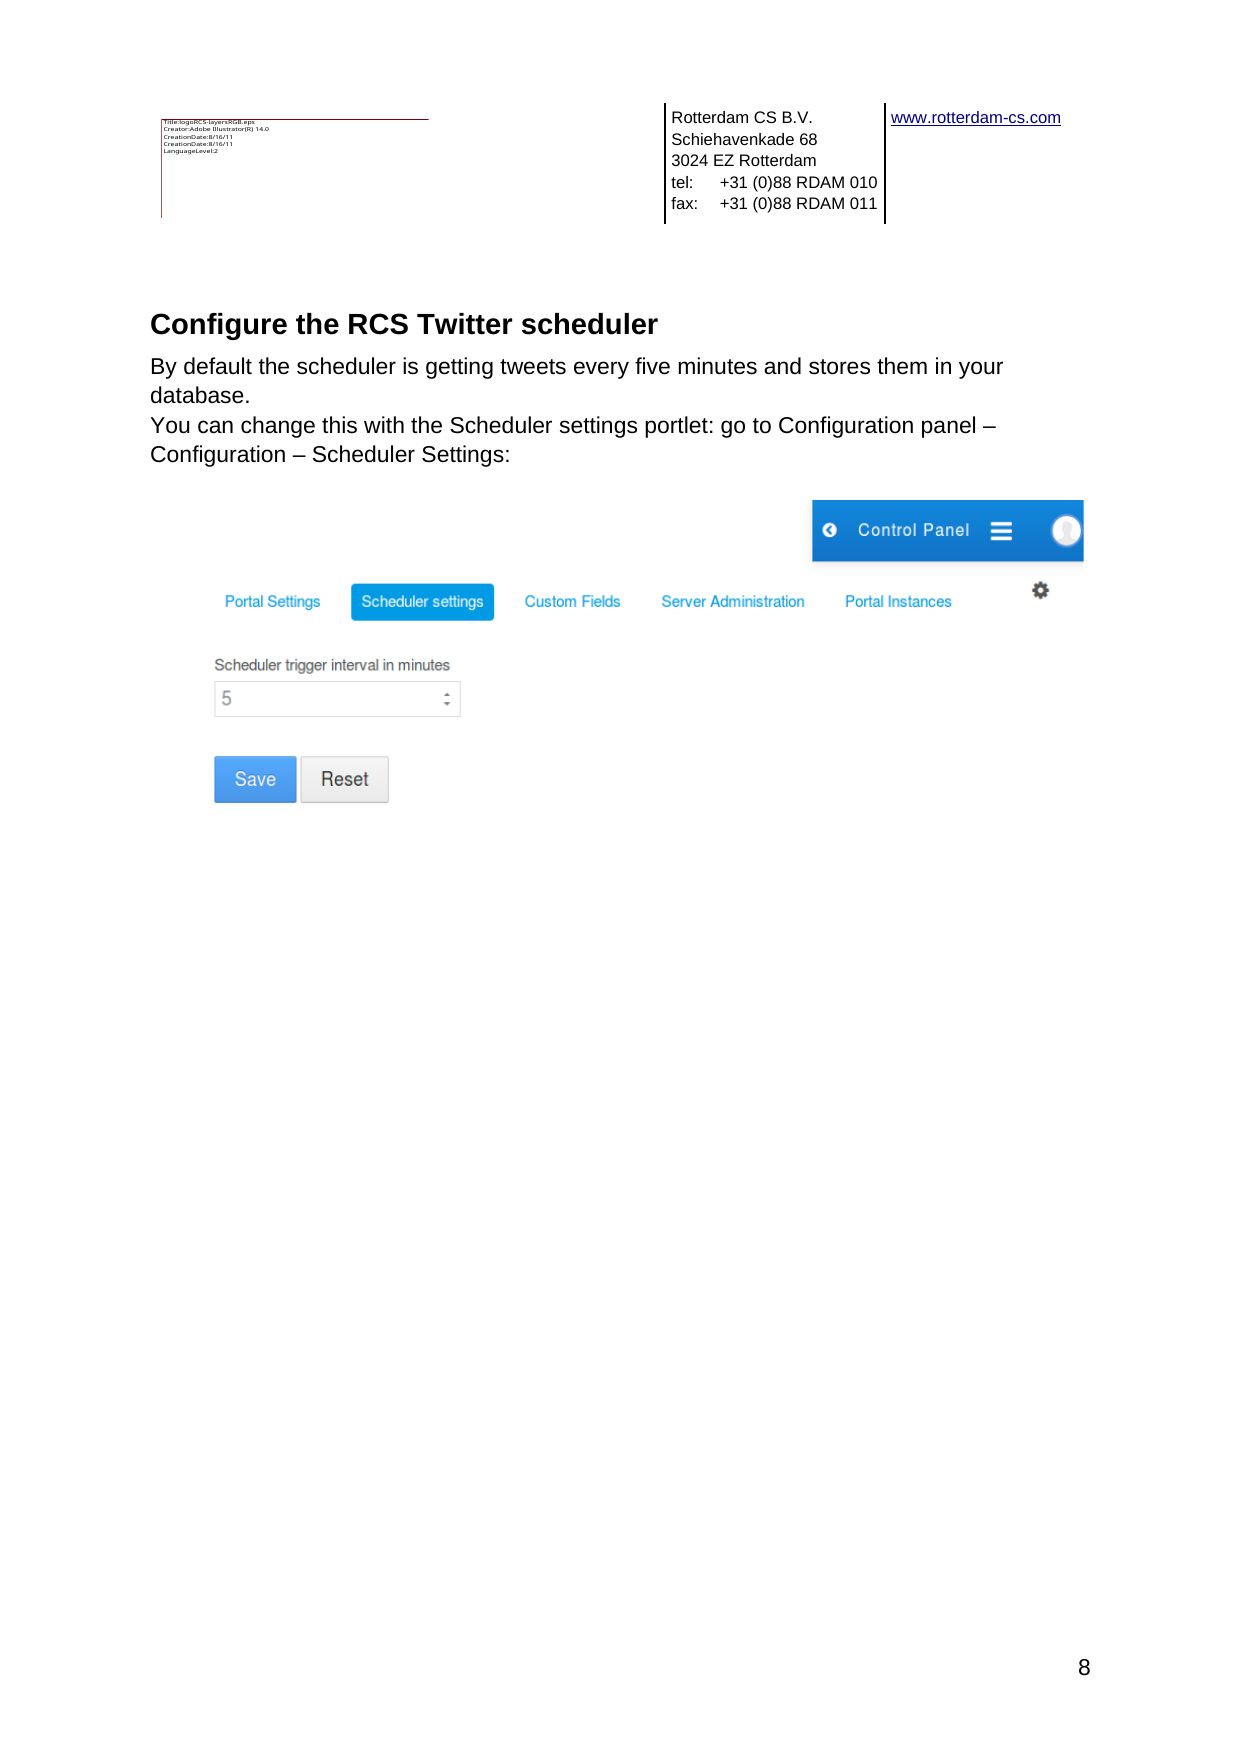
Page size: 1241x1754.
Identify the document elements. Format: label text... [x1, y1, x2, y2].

text By default the scheduler is getting tweets every five minutes and stores them in your database. [150, 354, 1091, 409]
text You can change this with the Scheduler settings portlet: go to Configuration panel – Configuration – Scheduler Settings: [150, 412, 1091, 467]
subtitle Configure the RCS Twitter scheduler [150, 308, 1091, 341]
picture [181, 500, 1084, 859]
